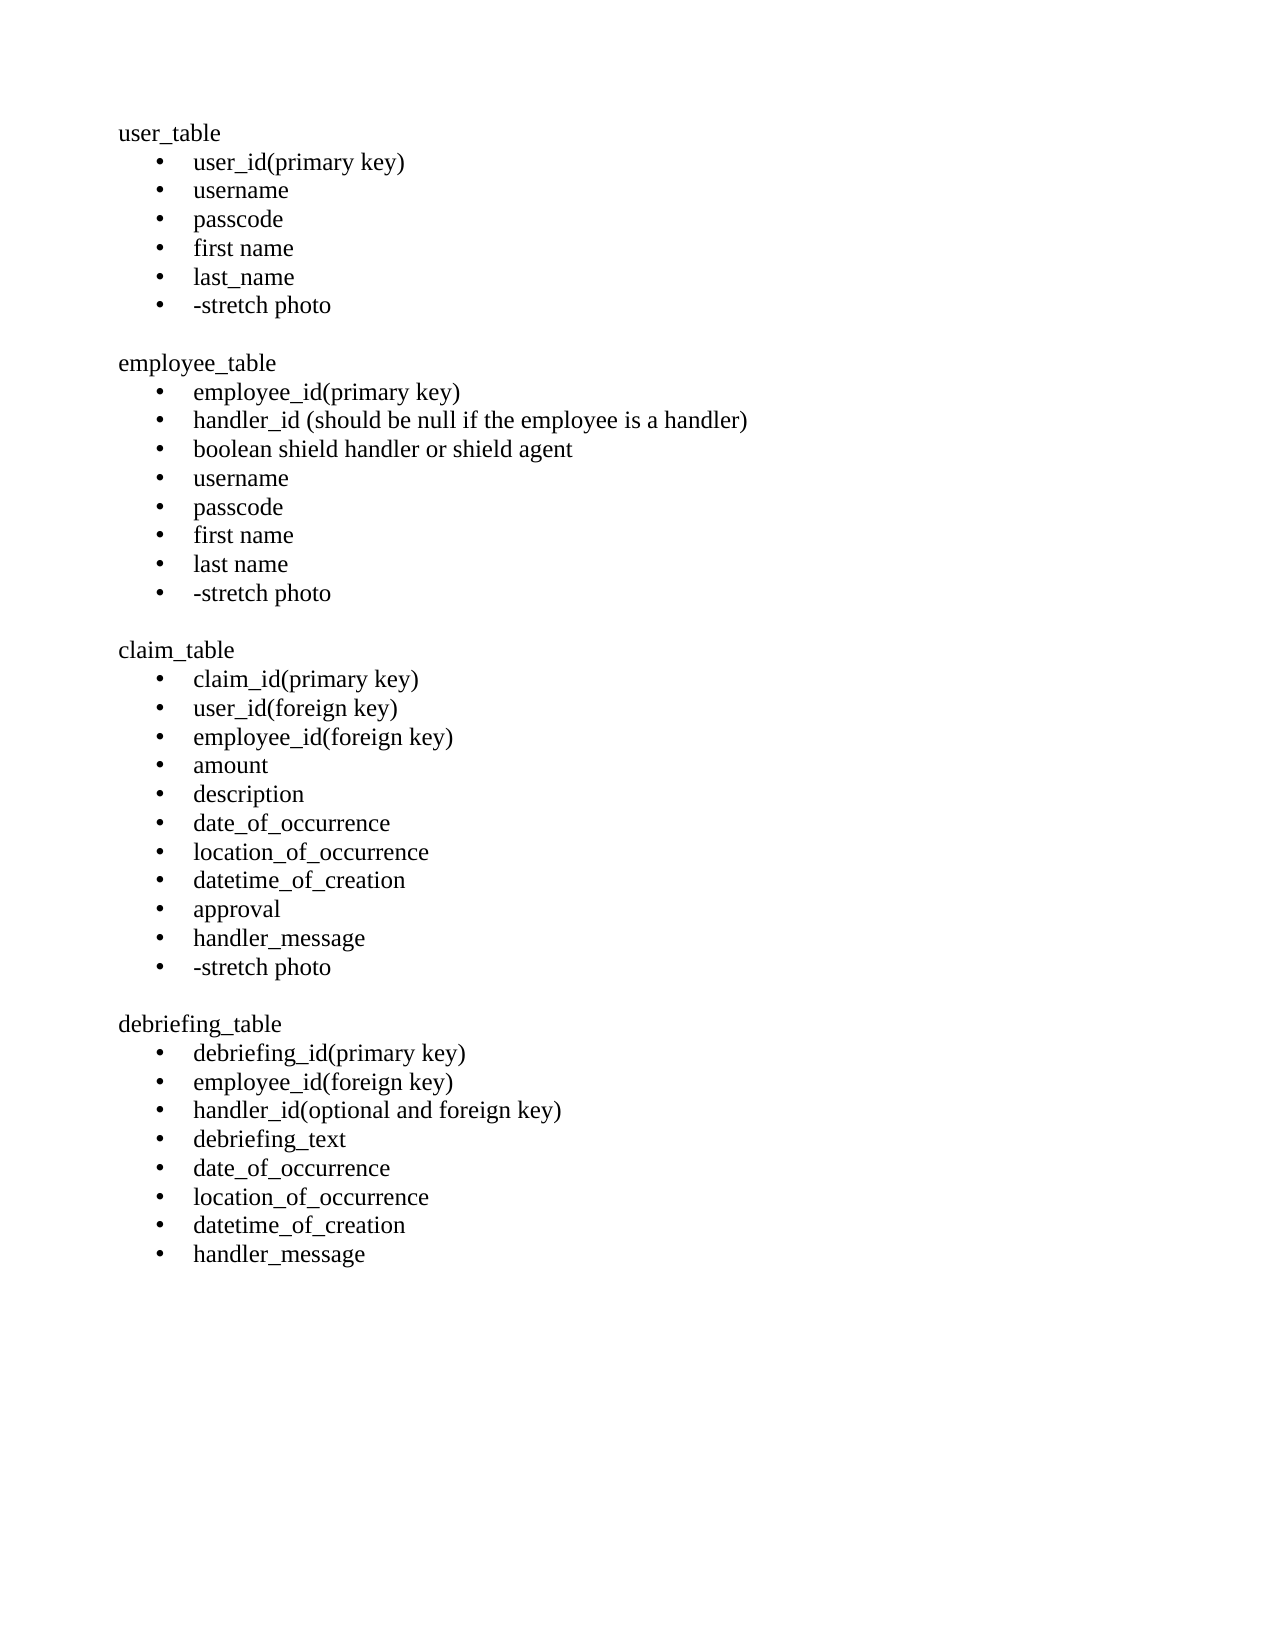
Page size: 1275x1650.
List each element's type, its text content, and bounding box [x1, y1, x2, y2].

list location_of_occurrence [156, 837, 1157, 866]
list employee_id(foreign key) [156, 1067, 1157, 1096]
list debriefing_id(primary key) [156, 1038, 1157, 1067]
list approval [156, 894, 1157, 923]
list description [156, 779, 1157, 808]
list first name [156, 521, 1157, 549]
list claim_id(primary key) [156, 664, 1157, 693]
list debriefing_text [156, 1124, 1157, 1153]
list employee_id(foreign key) [156, 722, 1157, 751]
text employee_table [118, 348, 1157, 377]
list username [156, 176, 1157, 204]
text debriefing_table [118, 1009, 1157, 1038]
list location_of_occurrence [156, 1182, 1157, 1211]
list passcode [156, 492, 1157, 521]
list passcode [156, 204, 1157, 233]
list amount [156, 751, 1157, 779]
list user_id(foreign key) [156, 693, 1157, 722]
text claim_table [118, 636, 1157, 664]
list handler_message [156, 923, 1157, 952]
list employee_id(primary key) [156, 377, 1157, 406]
list datetime_of_creation [156, 866, 1157, 894]
list last name [156, 549, 1157, 578]
list username [156, 463, 1157, 492]
list handler_message [156, 1239, 1157, 1268]
list boolean shield handler or shield agent [156, 434, 1157, 463]
list first name [156, 233, 1157, 262]
list handler_id(optional and foreign key) [156, 1096, 1157, 1124]
list datetime_of_creation [156, 1211, 1157, 1239]
text user_table [118, 118, 1157, 147]
list -stretch photo [156, 578, 1157, 607]
list user_id(primary key) [156, 147, 1157, 176]
list date_of_occurrence [156, 808, 1157, 837]
list last_name [156, 262, 1157, 291]
list handler_id (should be null if the employee is a handler) [156, 406, 1157, 434]
list -stretch photo [156, 952, 1157, 981]
list date_of_occurrence [156, 1153, 1157, 1182]
list -stretch photo [156, 291, 1157, 319]
